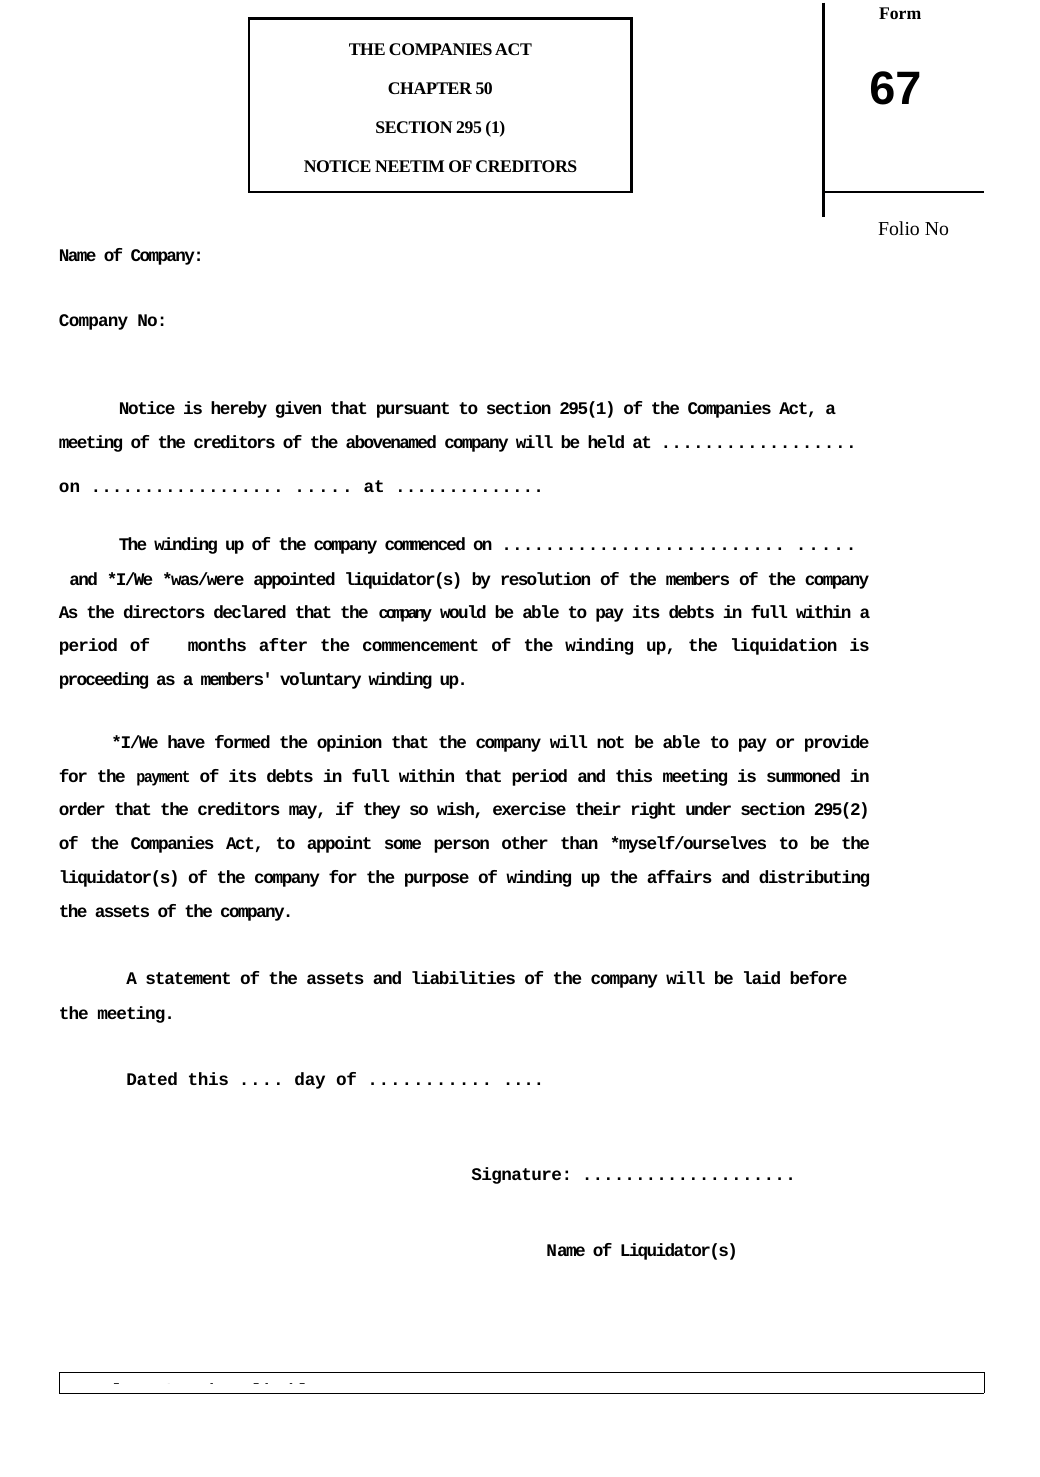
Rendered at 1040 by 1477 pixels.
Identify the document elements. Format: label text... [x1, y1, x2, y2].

table_header [632, 3, 822, 17]
text and *I/We *was/were appointed liquidator(s) by resolution of the members of the company As the directors declared that the company would be able to pay its debts in full within a period of months after the commencement of the winding up, the liquidation is proceeding as a members' voluntary winding up. [59, 570, 870, 690]
table_cell [632, 191, 822, 217]
text Company No: [59, 312, 990, 332]
text Notice is hereby given that pursuant to section 295(1) of the Companies Act, a meeting of the creditors of the abovenamed company will be held at [59, 400, 870, 453]
text The winding up of the company commenced on [119, 536, 990, 556]
text Folio No [59, 217, 949, 239]
text on at [59, 478, 990, 498]
text Name of Company: [59, 247, 990, 267]
table_header Form 67 [825, 3, 984, 191]
table_cell [249, 193, 632, 217]
table_header [249, 3, 632, 17]
text Signature: [471, 1165, 990, 1186]
text *I/We have formed the opinion that the company will not be able to pay or provide for the payment of its debts in full within that period and this meeting is summoned in order that the creditors may, if they so wish, exercise their right under section 295(2) of the Companies Act, to appoint some person other than *myself/ourselves to be the liquidator(s) of the company for the purpose of winding up the affairs and distributing the assets of the company. [59, 733, 870, 922]
table_cell [825, 193, 984, 217]
text Name of Liquidator(s) [546, 1242, 990, 1262]
text A statement of the assets and liabilities of the company will be laid before the meeting. [59, 970, 870, 1025]
table_cell THE COMPANIES ACT CHAPTER 50 SECTION 295 (1) NOTICE NEETIM OF CREDITORS [250, 20, 630, 191]
text Dated this day of .... [126, 1070, 990, 1090]
table_cell [633, 17, 822, 191]
